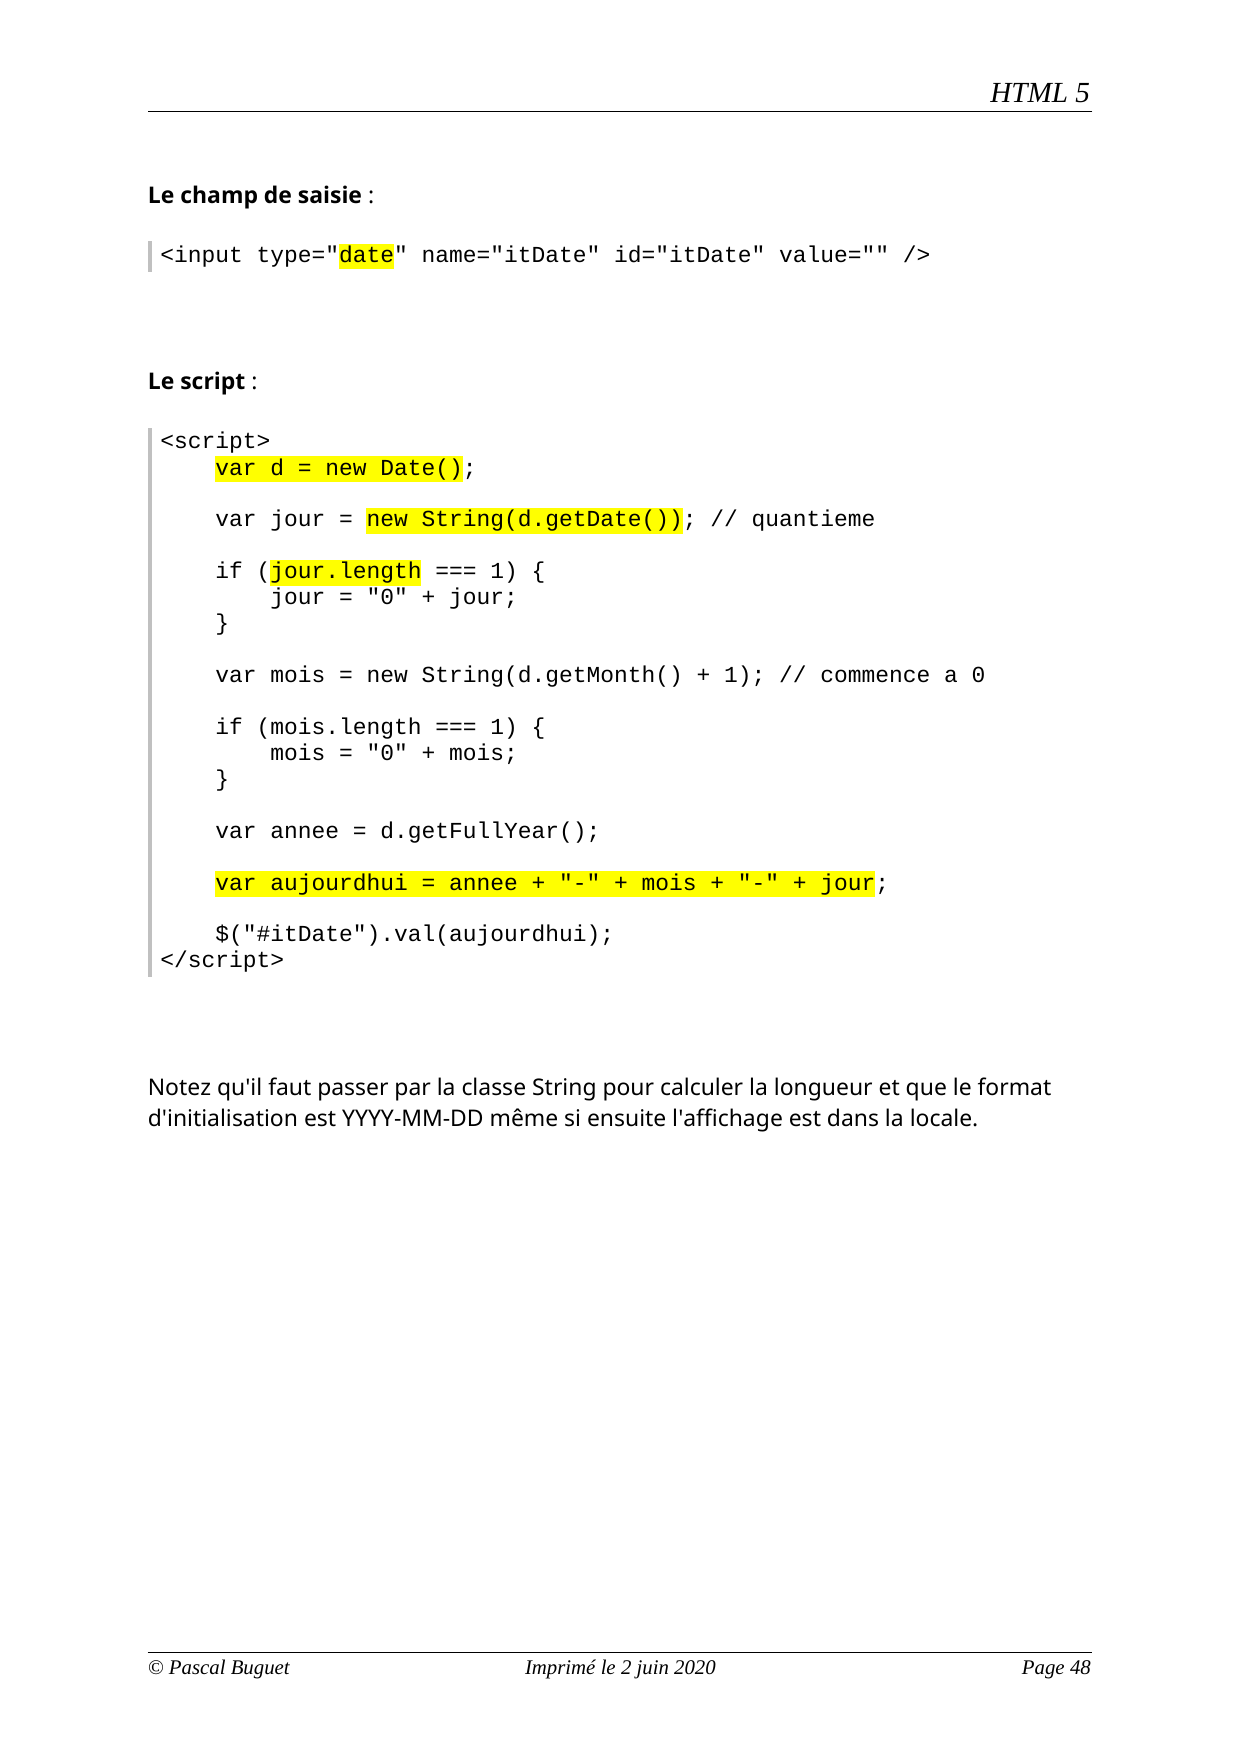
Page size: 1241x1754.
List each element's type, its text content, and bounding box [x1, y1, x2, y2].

text <script> [152, 428, 1092, 456]
text var mois = new String(d.getMonth() + 1); // commence a 0 [152, 663, 1092, 689]
text jour = "0" + jour; [152, 586, 1092, 611]
text var d = new Date(); [152, 456, 1092, 482]
text if (mois.length === 1) { [152, 715, 1092, 741]
text <input type="date" name="itDate" id="itDate" value="" /> [152, 241, 1092, 272]
text mois = "0" + mois; [152, 741, 1092, 767]
text </script> [152, 949, 1092, 977]
text var annee = d.getFullYear(); [152, 819, 1092, 845]
text } [152, 767, 1092, 793]
text var jour = new String(d.getDate()); // quantieme [152, 508, 1092, 534]
text } [152, 611, 1092, 637]
text $("#itDate").val(aujourdhui); [152, 923, 1092, 949]
text var aujourdhui = annee + "-" + mois + "-" + jour; [152, 871, 1092, 897]
text Le champ de saisie : [148, 179, 1092, 210]
text Notez qu'il faut passer par la classe String pour calculer la longueur et que le format d'initialisation est YYYY-MM-DD même si ensuite l'affichage est dans la locale. [148, 1070, 1092, 1133]
text Le script : [148, 365, 1092, 397]
text if (jour.length === 1) { [152, 559, 1092, 586]
